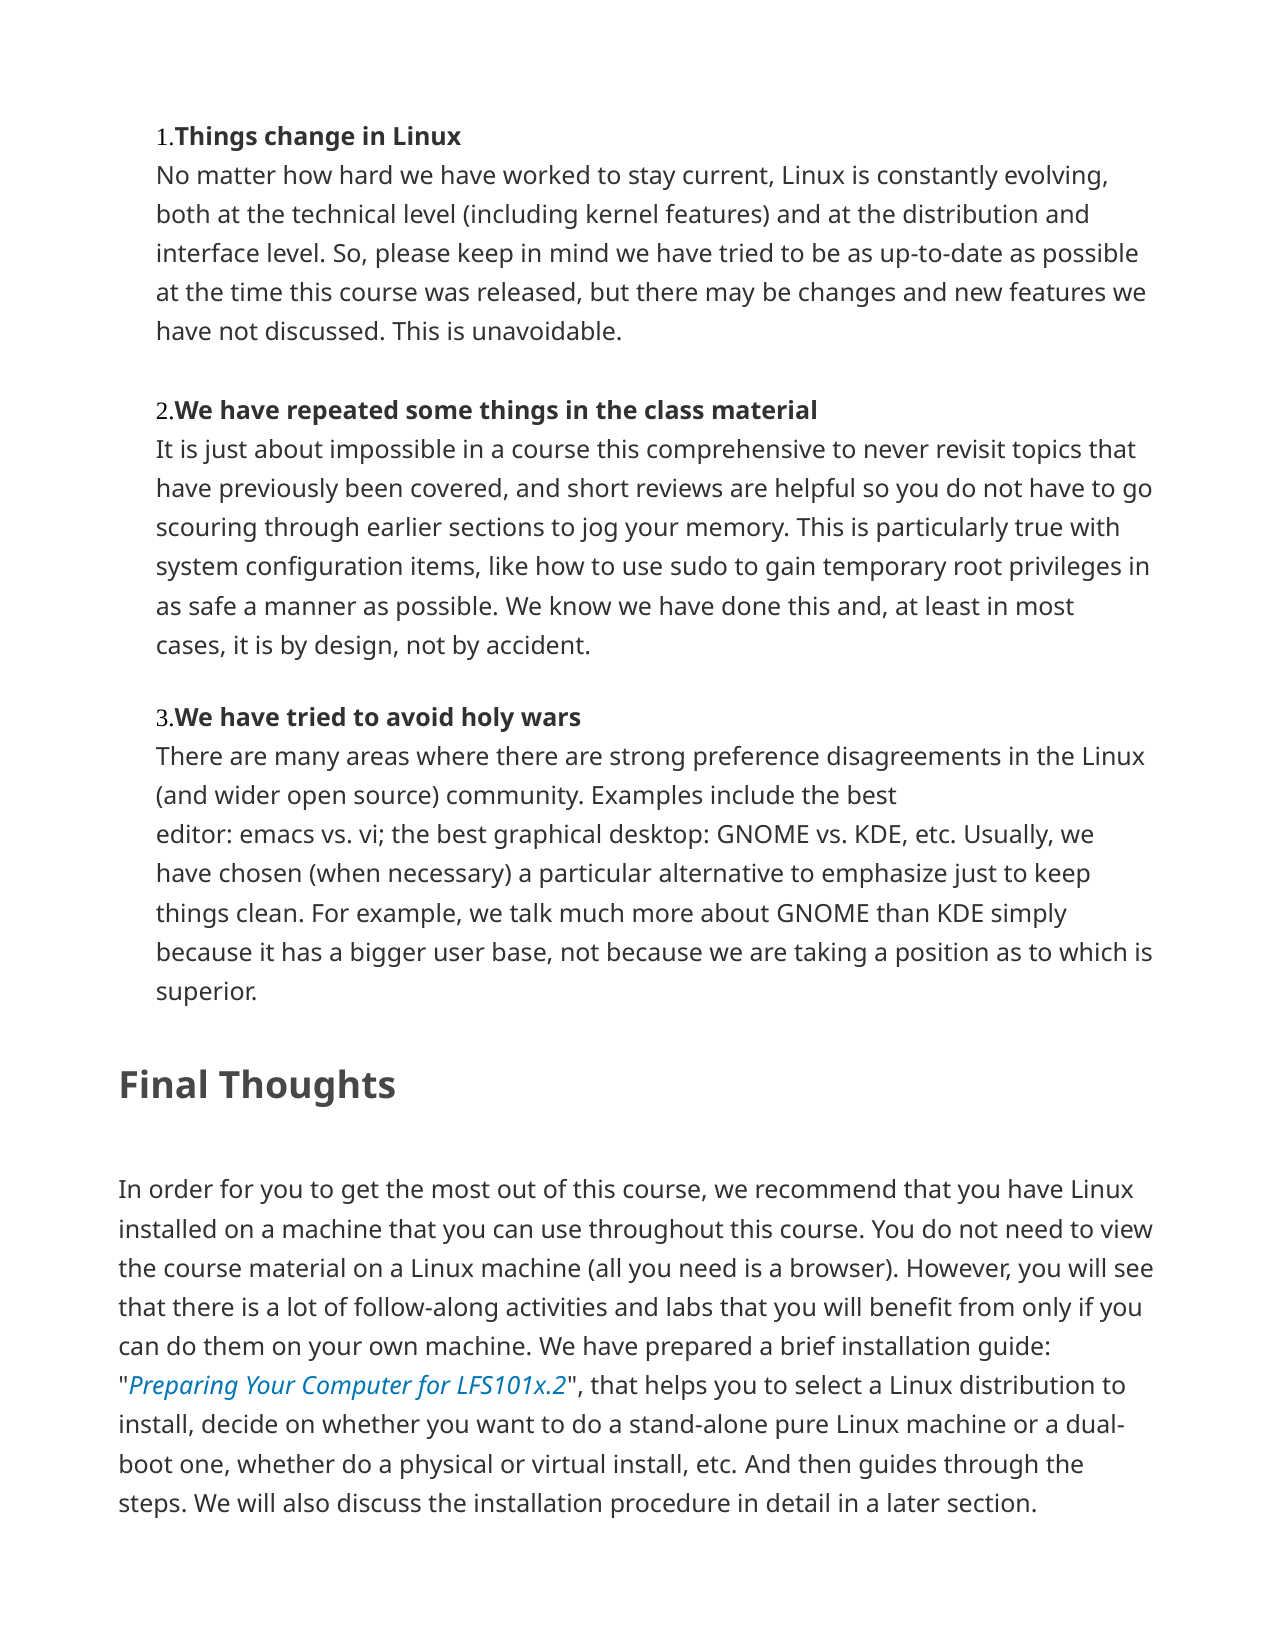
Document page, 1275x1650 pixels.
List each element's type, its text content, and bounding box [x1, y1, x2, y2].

list We have repeated some things in the class material It is just about impossible in a course this comprehensive to never revisit topics that have previously been covered, and short reviews are helpful so you do not have to go scouring through earlier sections to jog your memory. This is particularly true with system configuration items, like how to use sudo to gain temporary root privileges in as safe a manner as possible. We know we have done this and, at least in most cases, it is by design, not by accident. [118, 392, 1157, 661]
list Things change in Linux No matter how hard we have worked to stay current, Linux is constantly evolving, both at the technical level (including kernel features) and at the distribution and interface level. So, please keep in mind we have tried to be as up-to-date as possible at the time this course was released, but there may be changes and new features we have not discussed. This is unavoidable. [118, 118, 1157, 348]
text In order for you to get the most out of this course, we recommend that you have Linux installed on a machine that you can use throughout this course. You do not need to view the course material on a Linux machine (all you need is a browser). However, you will see that there is a lot of follow-along activities and labs that you will benefit from only if you can do them on your own machine. We have prepared a brief installation guide: "Preparing Your Computer for LFS101x.2", that helps you to select a Linux distribution to install, decide on whether you want to do a stand-alone pure Linux machine or a dual-boot one, whether do a physical or virtual install, etc. And then guides through the steps. We will also discuss the installation procedure in detail in a later section. [118, 1172, 1157, 1519]
list We have tried to avoid holy wars There are many areas where there are strong preference disagreements in the Linux (and wider open source) community. Examples include the best editor: emacs vs. vi; the best graphical desktop: GNOME vs. KDE, etc. Usually, we have chosen (when necessary) a particular alternative to emphasize just to keep things clean. For example, we talk much more about GNOME than KDE simply because it has a bigger user base, not because we are taking a position as to which is superior. [118, 699, 1157, 1008]
subtitle Final Thoughts [118, 1059, 1157, 1110]
